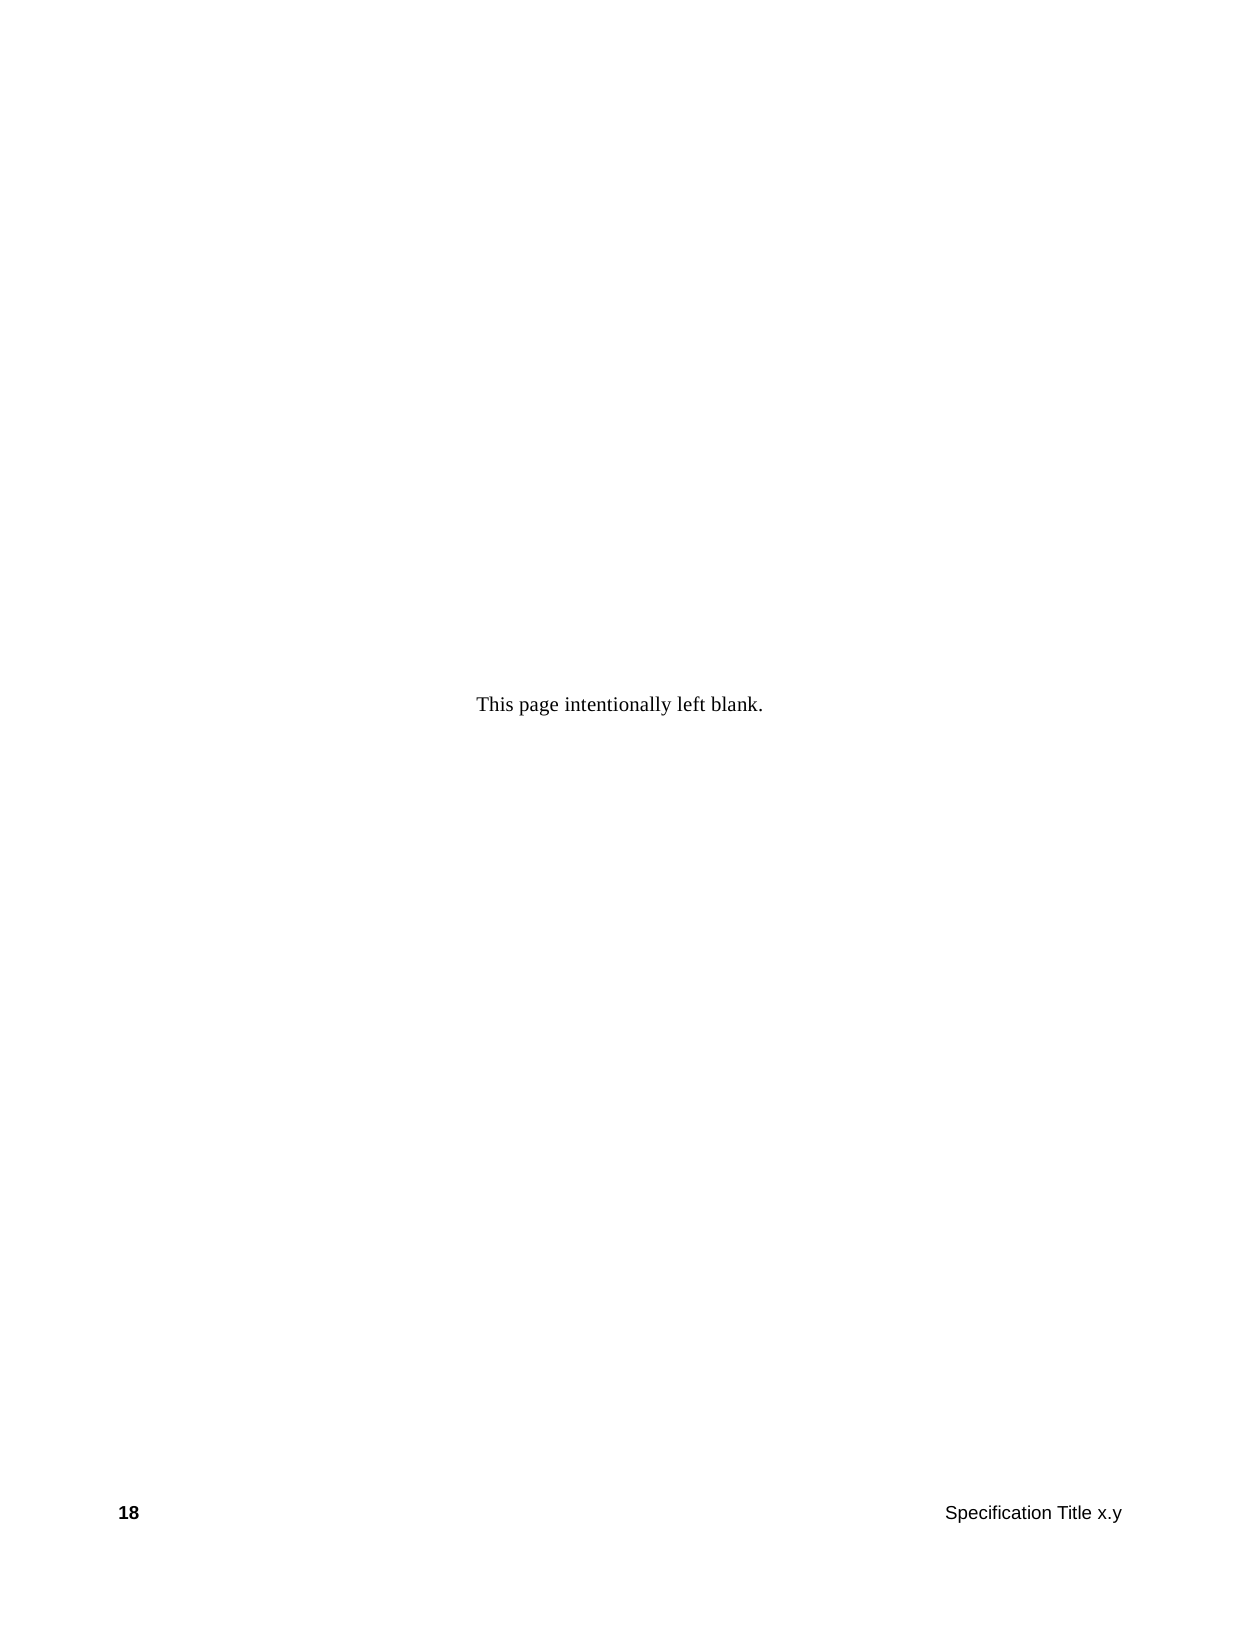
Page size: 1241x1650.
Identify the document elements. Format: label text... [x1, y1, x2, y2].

text This page intentionally left blank. [118, 692, 1122, 716]
